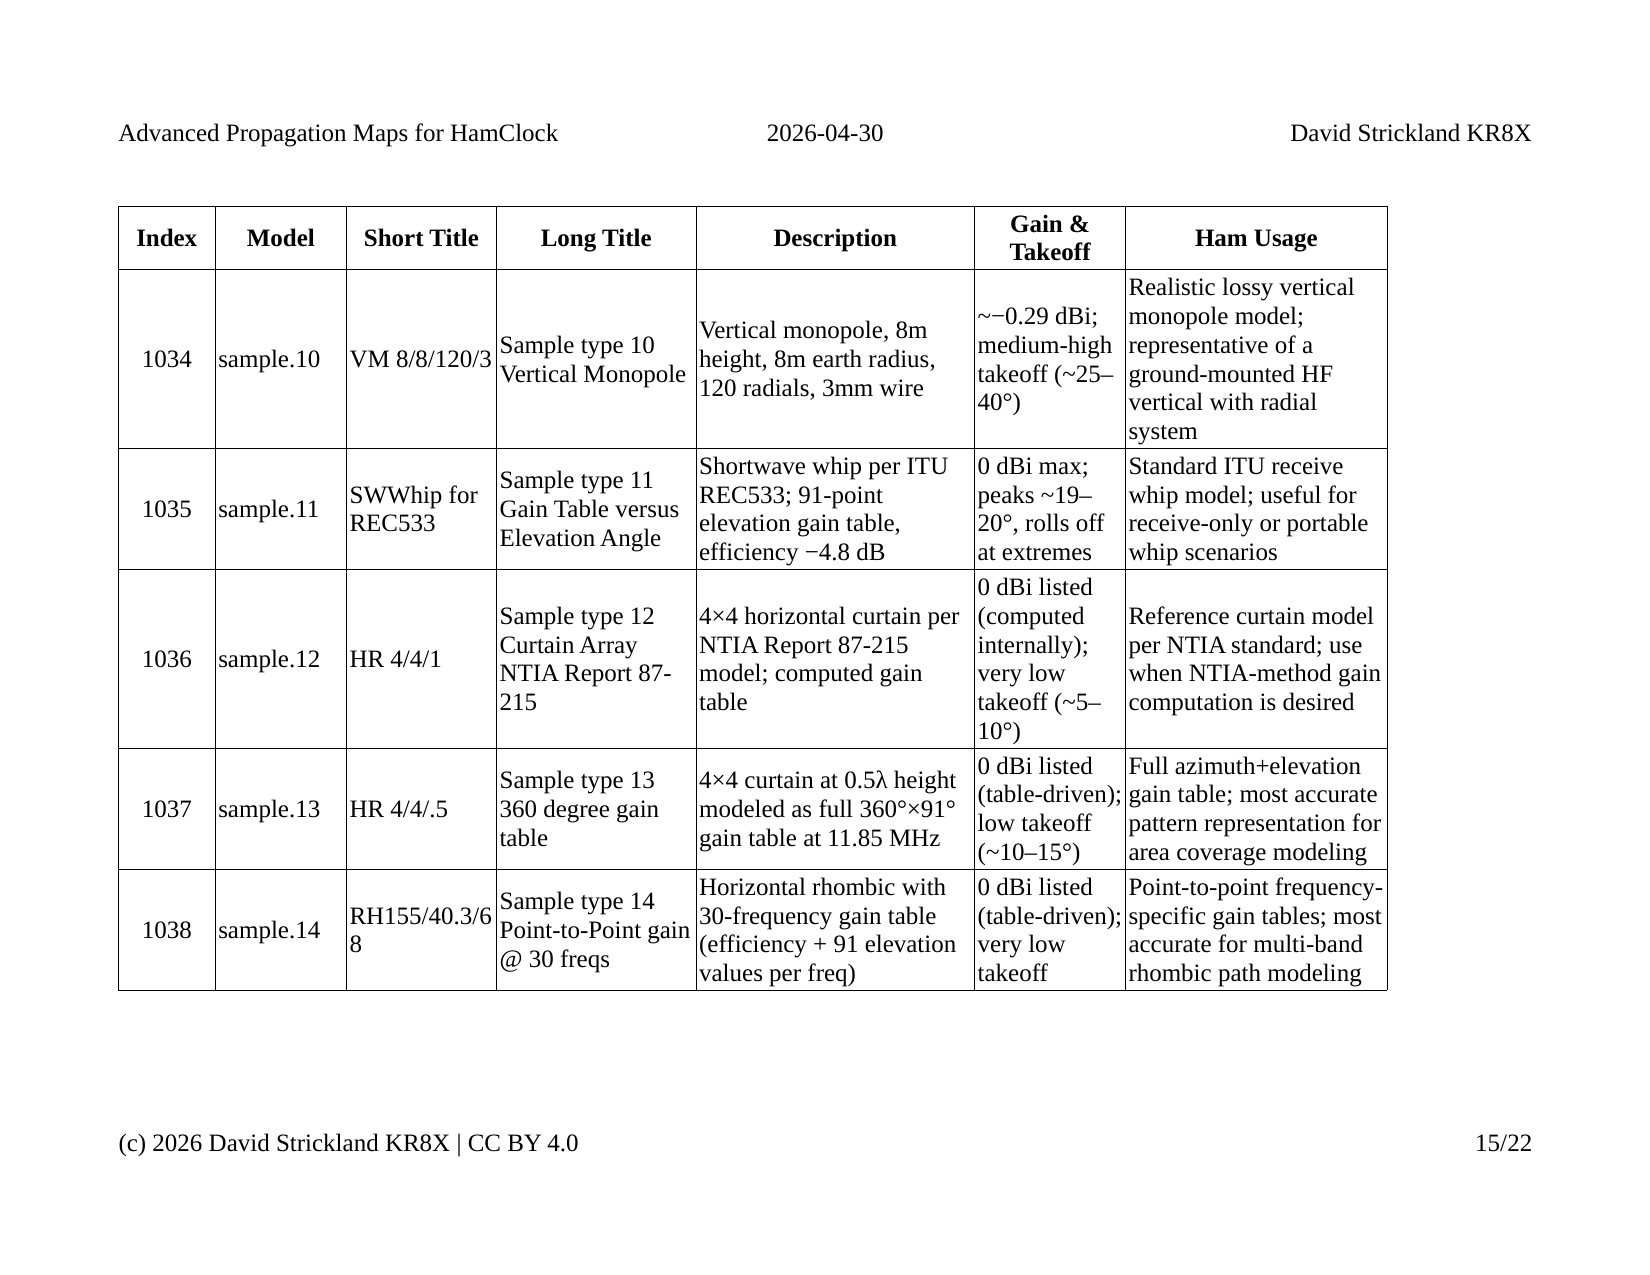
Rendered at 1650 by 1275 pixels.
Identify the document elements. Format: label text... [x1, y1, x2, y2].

table_cell 4×4 curtain at 0.5λ height modeled as full 360°×91° gain table at 11.85 MHz [697, 749, 974, 869]
table_header Long Title [497, 207, 696, 269]
table_cell sample.10 [216, 270, 346, 448]
table_cell 1038 [119, 870, 215, 990]
table_cell Shortwave whip per ITU REC533; 91-point elevation gain table, efficiency −4.8 dB [697, 449, 974, 569]
table_cell Sample type 11 Gain Table versus Elevation Angle [497, 449, 696, 569]
table_header Model [216, 207, 346, 269]
table_cell HR 4/4/.5 [347, 749, 496, 869]
table_cell RH155/40.3/68 [347, 870, 496, 990]
table_header Description [697, 207, 974, 269]
table_cell sample.13 [216, 749, 346, 869]
table_cell sample.11 [216, 449, 346, 569]
table_cell 0 dBi max; peaks ~19–20°, rolls off at extremes [975, 449, 1125, 569]
table_cell sample.12 [216, 570, 346, 748]
table_header Gain & Takeoff [975, 207, 1125, 269]
table_cell Sample type 12 Curtain Array NTIA Report 87-215 [497, 570, 696, 748]
table_cell Standard ITU receive whip model; useful for receive-only or portable whip scenarios [1126, 449, 1387, 569]
table_cell Sample type 10 Vertical Monopole [497, 270, 696, 448]
table_cell 0 dBi listed (table-driven); very low takeoff [975, 870, 1125, 990]
table_cell ~−0.29 dBi; medium-high takeoff (~25–40°) [975, 270, 1125, 448]
table_cell Point-to-point frequency-specific gain tables; most accurate for multi-band rhombic path modeling [1126, 870, 1387, 990]
table_cell Horizontal rhombic with 30-frequency gain table (efficiency + 91 elevation values per freq) [697, 870, 974, 990]
table_cell HR 4/4/1 [347, 570, 496, 748]
table_cell 0 dBi listed (computed internally); very low takeoff (~5–10°) [975, 570, 1125, 748]
table_cell sample.14 [216, 870, 346, 990]
table_cell Sample type 14 Point-to-Point gain @ 30 freqs [497, 870, 696, 990]
table_cell 1037 [119, 749, 215, 869]
table_header Index [119, 207, 215, 269]
table_cell Realistic lossy vertical monopole model; representative of a ground-mounted HF vertical with radial system [1126, 270, 1387, 448]
table_cell 1036 [119, 570, 215, 748]
table_cell Vertical monopole, 8m height, 8m earth radius, 120 radials, 3mm wire [697, 270, 974, 448]
table_cell 1034 [119, 270, 215, 448]
table_cell SWWhip for REC533 [347, 449, 496, 569]
table_cell VM 8/8/120/3 [347, 270, 496, 448]
table_cell 1035 [119, 449, 215, 569]
table_cell 0 dBi listed (table-driven); low takeoff (~10–15°) [975, 749, 1125, 869]
table_cell Sample type 13 360 degree gain table [497, 749, 696, 869]
table_cell Reference curtain model per NTIA standard; use when NTIA-method gain computation is desired [1126, 570, 1387, 748]
table_header Ham Usage [1126, 207, 1387, 269]
table_cell Full azimuth+elevation gain table; most accurate pattern representation for area coverage modeling [1126, 749, 1387, 869]
table_cell 4×4 horizontal curtain per NTIA Report 87-215 model; computed gain table [697, 570, 974, 748]
table_header Short Title [347, 207, 496, 269]
